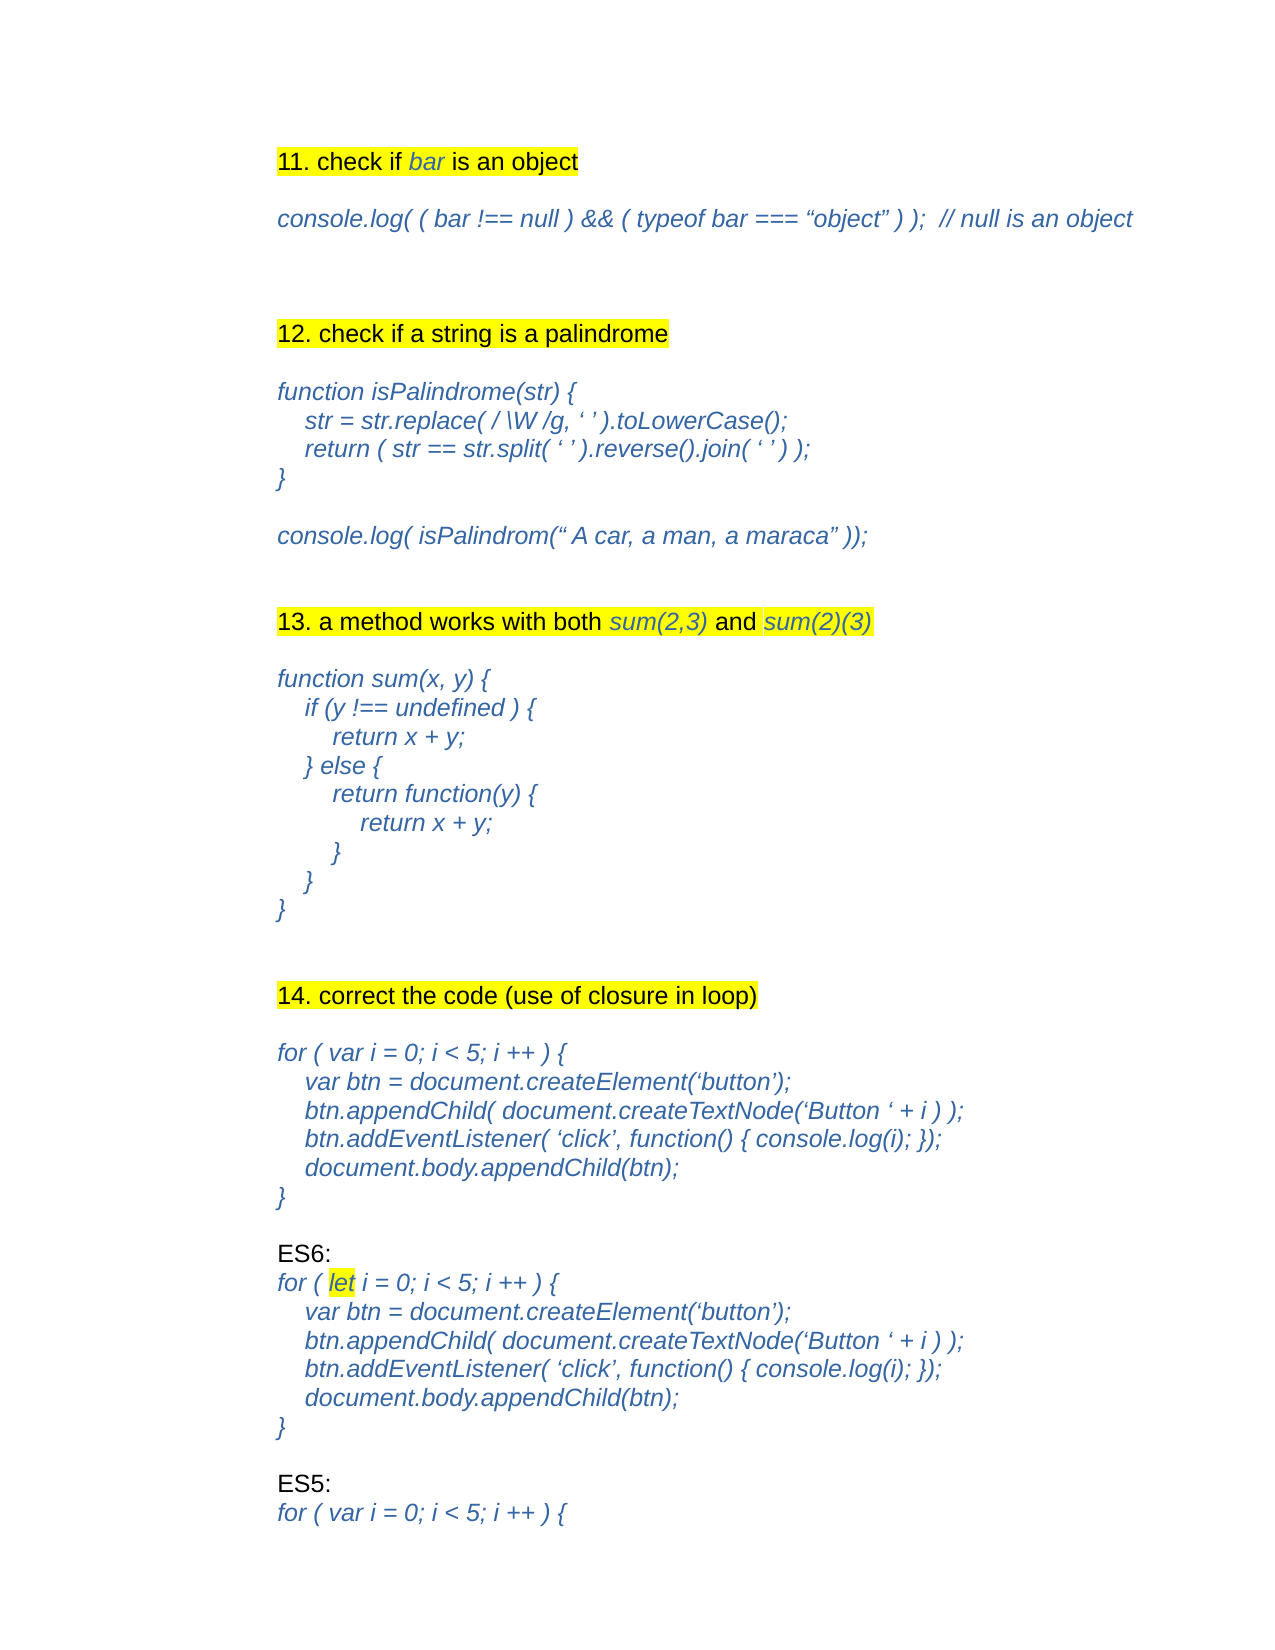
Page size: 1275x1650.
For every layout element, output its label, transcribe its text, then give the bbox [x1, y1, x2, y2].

text } [277, 866, 1156, 894]
text } [277, 1412, 1156, 1441]
text console.log( isPalindrom(“ A car, a man, a maraca” )); [277, 521, 1156, 549]
text 14. correct the code (use of closure in loop) [277, 981, 1156, 1009]
text } [277, 463, 1156, 492]
text 12. check if a string is a palindrome [277, 319, 1156, 348]
text document.body.appendChild(btn); [277, 1383, 1156, 1412]
text btn.addEventListener( ‘click’, function() { console.log(i); }); [277, 1124, 1156, 1153]
text return ( str == str.split( ‘ ’ ).reverse().join( ‘ ’ ) ); [277, 434, 1156, 463]
text return x + y; [277, 722, 1156, 751]
text if (y !== undefined ) { [277, 693, 1156, 722]
text function isPalindrome(str) { [277, 377, 1156, 406]
text var btn = document.createElement(‘button’); [277, 1067, 1156, 1096]
text } [277, 894, 1156, 923]
text document.body.appendChild(btn); [277, 1153, 1156, 1182]
text 11. check if bar is an object [277, 147, 1156, 176]
text str = str.replace( / \W /g, ‘ ’ ).toLowerCase(); [277, 406, 1156, 434]
text for ( let i = 0; i < 5; i ++ ) { [277, 1268, 1156, 1297]
text btn.addEventListener( ‘click’, function() { console.log(i); }); [277, 1354, 1156, 1383]
text function sum(x, y) { [277, 664, 1156, 693]
text } else { [277, 751, 1156, 779]
text btn.appendChild( document.createTextNode(‘Button ‘ + i ) ); [277, 1096, 1156, 1124]
text 13. a method works with both sum(2,3) and sum(2)(3) [277, 607, 1156, 636]
text } [277, 837, 1156, 866]
text console.log( ( bar !== null ) && ( typeof bar === “object” ) ); // null is an object [277, 204, 1156, 233]
text for ( var i = 0; i < 5; i ++ ) { [277, 1498, 1156, 1527]
text for ( var i = 0; i < 5; i ++ ) { [277, 1038, 1156, 1067]
text var btn = document.createElement(‘button’); [277, 1297, 1156, 1326]
text return x + y; [277, 808, 1156, 837]
text btn.appendChild( document.createTextNode(‘Button ‘ + i ) ); [277, 1326, 1156, 1354]
text ES6: [277, 1239, 1156, 1268]
text } [277, 1182, 1156, 1211]
text ES5: [277, 1469, 1156, 1498]
text return function(y) { [277, 779, 1156, 808]
